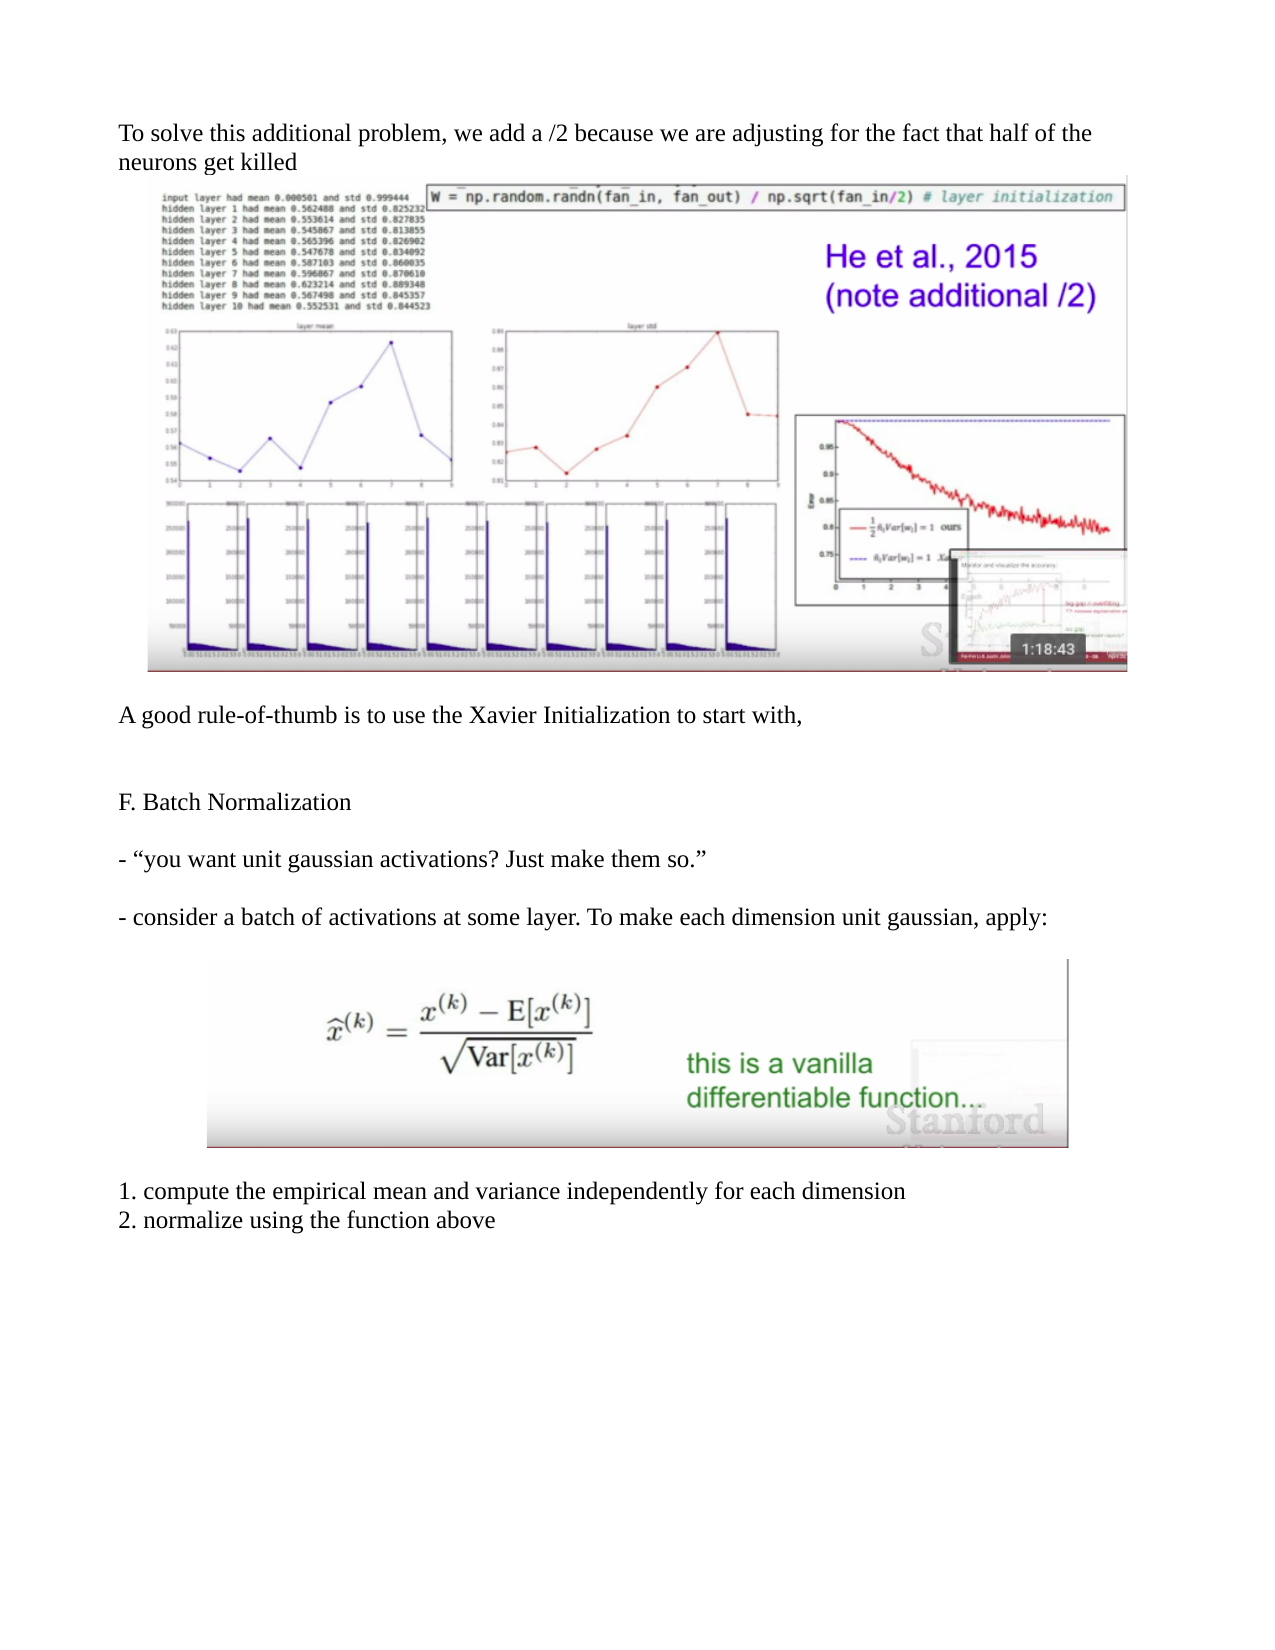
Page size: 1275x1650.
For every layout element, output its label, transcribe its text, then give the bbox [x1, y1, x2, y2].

text F. Batch Normalization [118, 787, 1157, 815]
text 1. compute the empirical mean and variance independently for each dimension [118, 1176, 1157, 1205]
text 2. normalize using the function above [118, 1205, 1157, 1234]
text - “you want unit gaussian activations? Just make them so.” [118, 844, 1157, 873]
text - consider a batch of activations at some layer. To make each dimension unit gaussian, apply: [118, 902, 1157, 930]
picture [147, 175, 1128, 672]
text A good rule-of-thumb is to use the Xavier Initialization to start with, [118, 700, 1157, 729]
text To solve this additional problem, we add a /2 because we are adjusting for the fact that half of the neurons get killed [118, 118, 1157, 176]
picture [206, 959, 1069, 1148]
